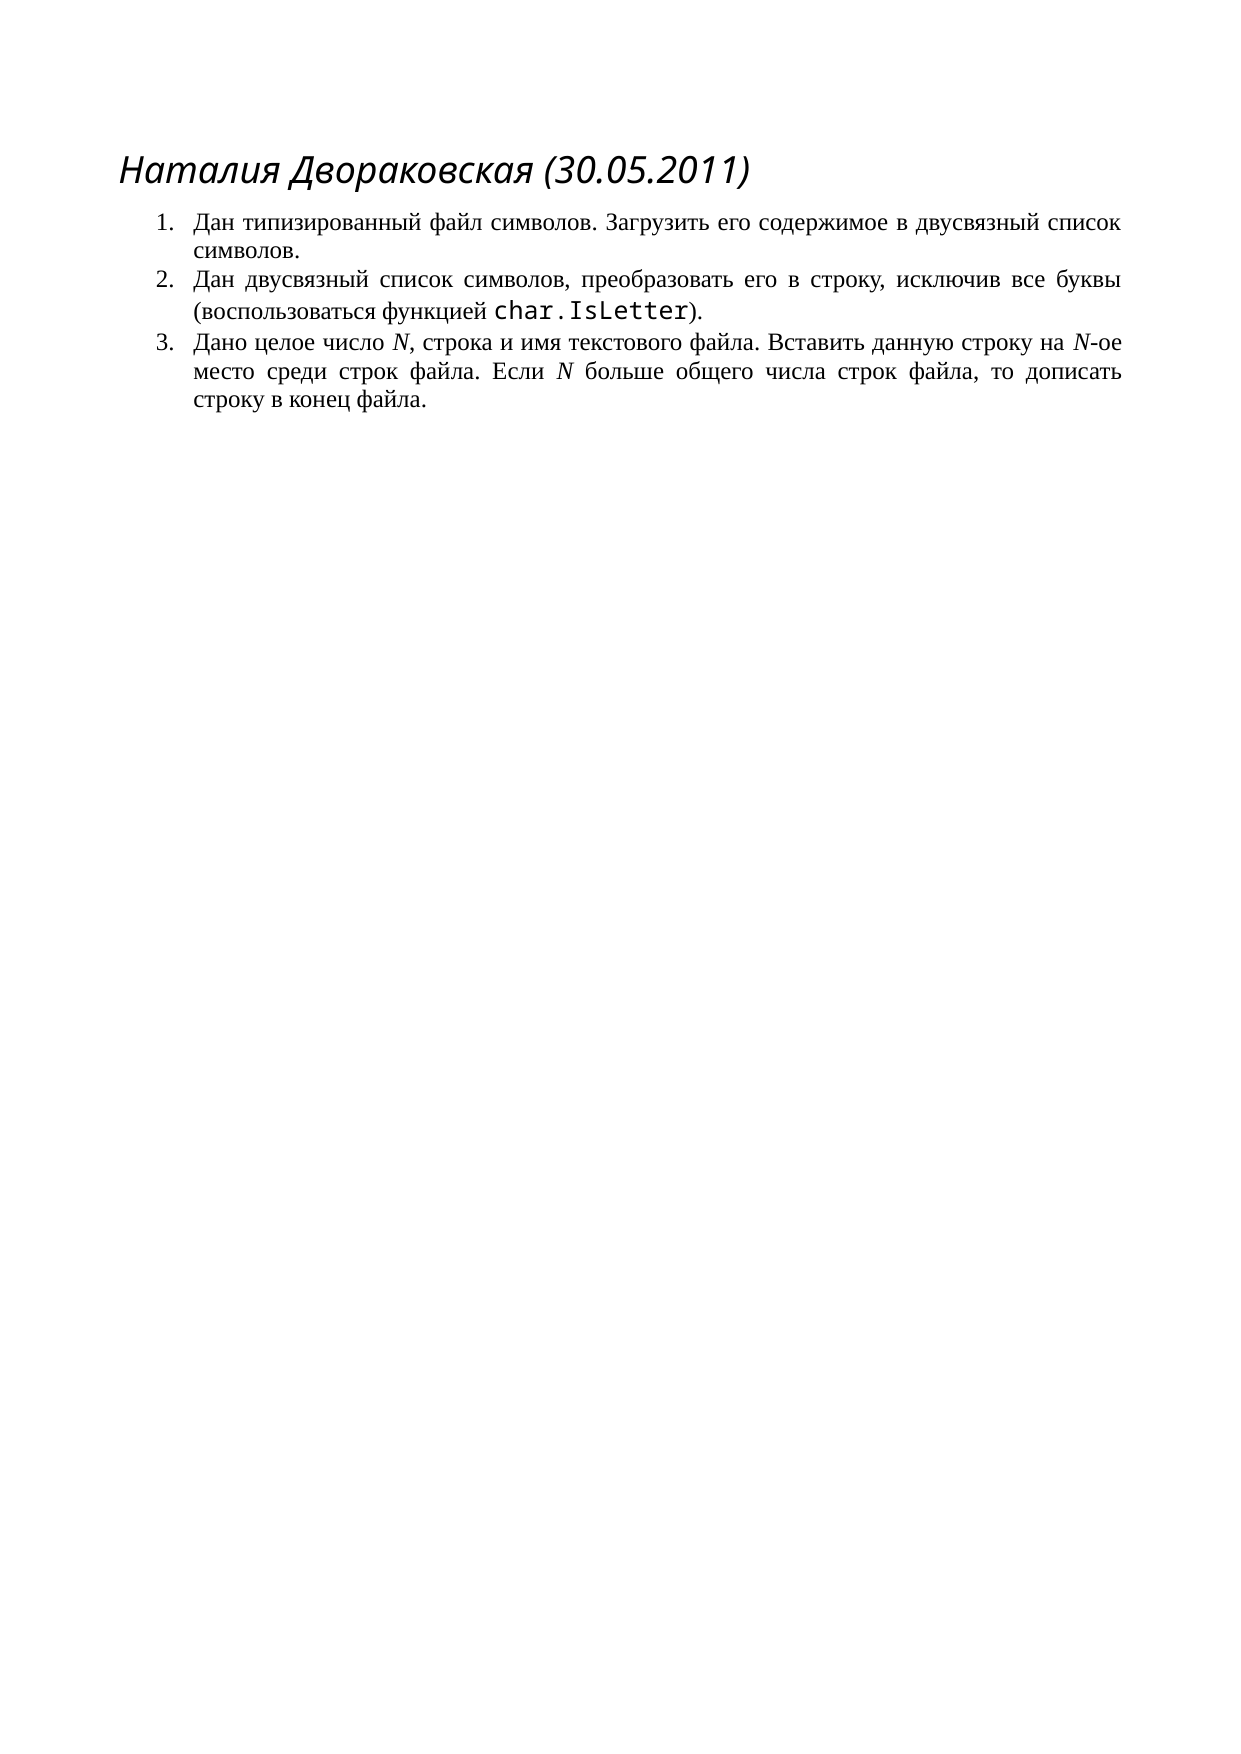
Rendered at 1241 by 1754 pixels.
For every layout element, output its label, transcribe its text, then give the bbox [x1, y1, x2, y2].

list Дано целое число N, строка и имя текстового файла. Вставить данную строку на N-ое место среди строк файла. Если N больше общего числа строк файла, то дописать строку в конец файла. [156, 327, 1122, 413]
list Дан типизированный файл символов. Загрузить его содержимое в двусвязный список символов. [156, 207, 1122, 264]
list Дан двусвязный список символов, преобразовать его в строку, исключив все буквы (воспользоваться функцией char.IsLetter). [156, 264, 1122, 327]
subtitle Наталия Двораковская (30.05.2011) [118, 143, 1122, 194]
